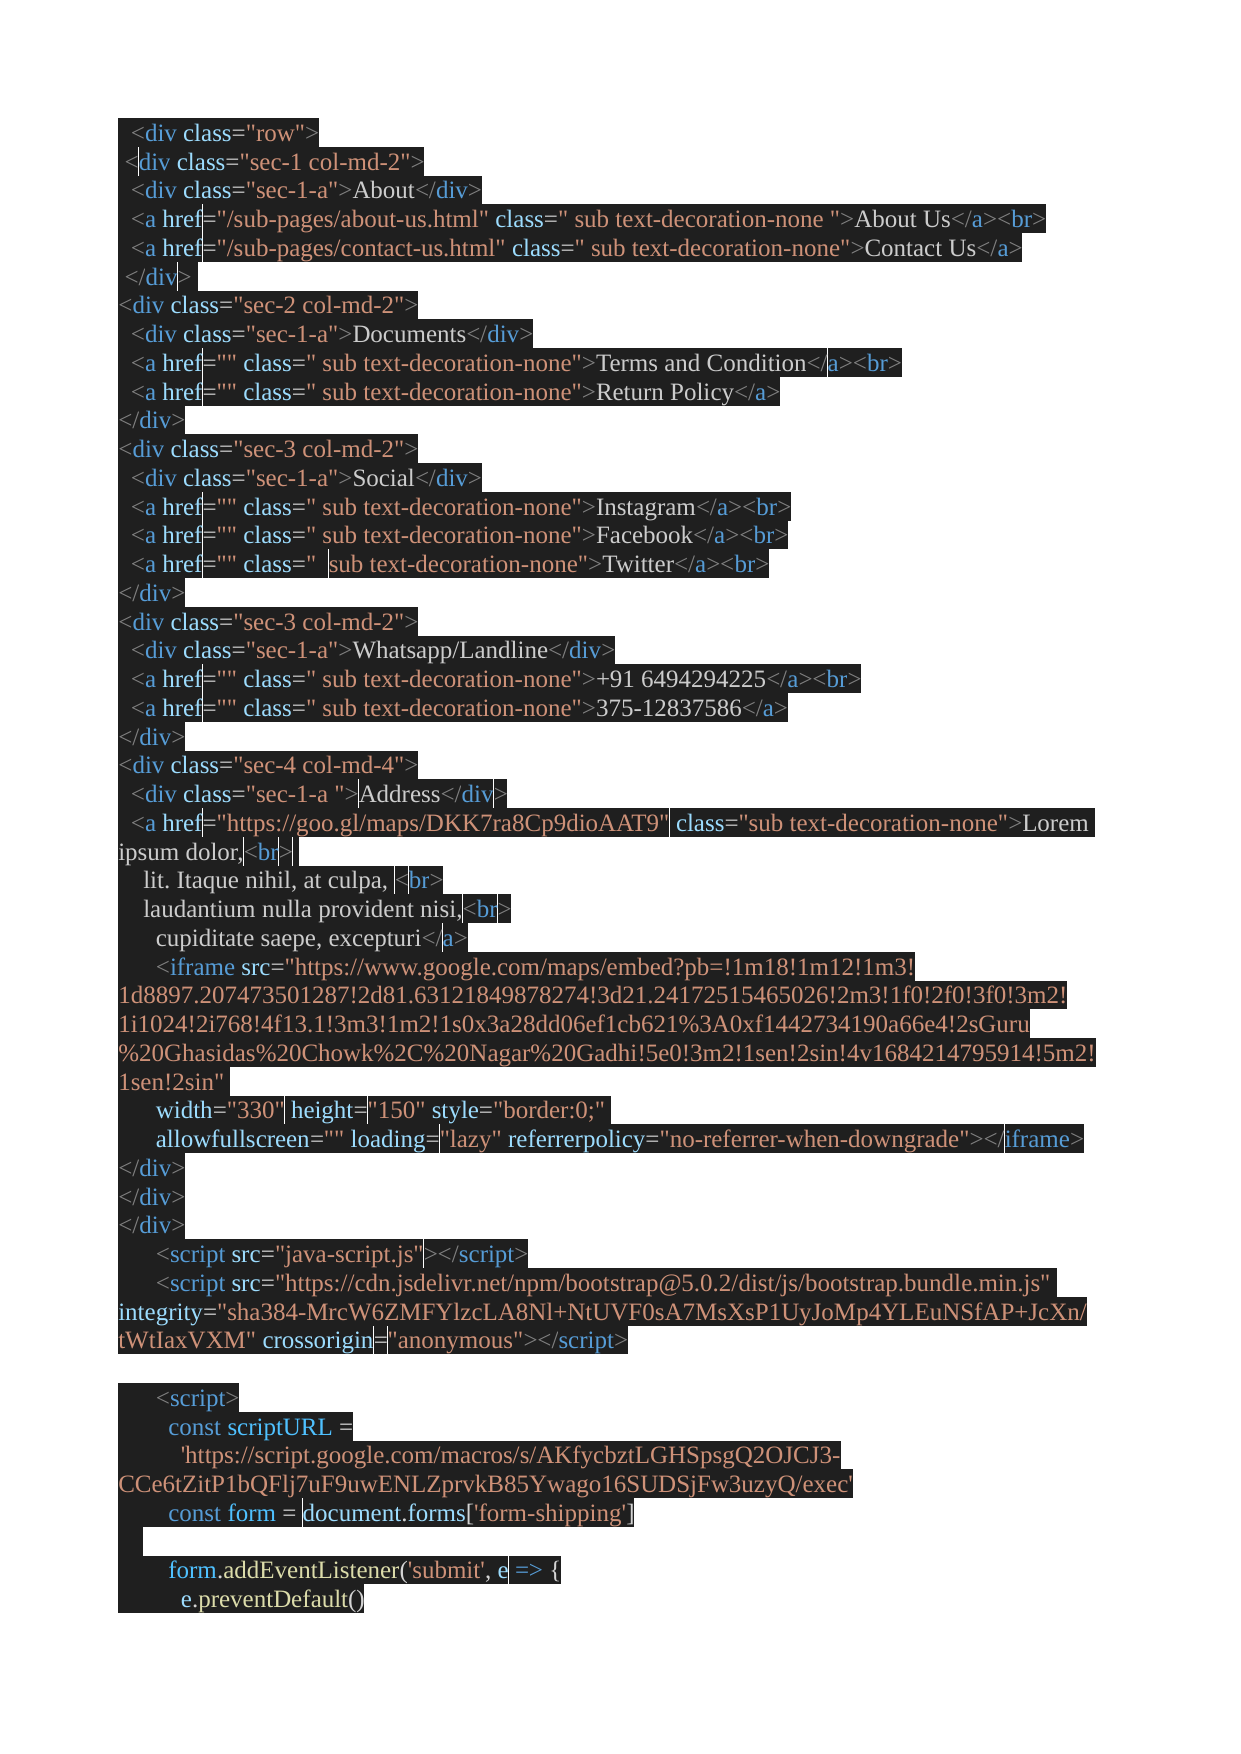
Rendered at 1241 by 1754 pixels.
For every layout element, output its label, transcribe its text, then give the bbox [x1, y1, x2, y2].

text <div class="sec-3 col-md-2"> [118, 607, 1122, 636]
text <a href="" class=" sub text-decoration-none">Instagram</a><br> [118, 492, 1122, 521]
text <a href="" class=" sub text-decoration-none">Twitter</a><br> [118, 549, 1122, 578]
text <script> [118, 1383, 1122, 1412]
text </div> [118, 406, 1122, 434]
text <div class="sec-1 col-md-2"> [118, 147, 1122, 176]
text <script src="java-script.js"></script> [118, 1239, 1122, 1268]
text const form = document.forms['form-shipping'] [118, 1498, 1122, 1527]
text <a href="https://goo.gl/maps/DKK7ra8Cp9dioAAT9" class="sub text-decoration-none">Lorem ipsum dolor,<br> [118, 808, 1122, 866]
text <div class="sec-1-a">Documents</div> [118, 319, 1122, 348]
text cupiditate saepe, excepturi</a> [118, 923, 1122, 952]
text <div class="sec-1-a">Whatsapp/Landline</div> [118, 636, 1122, 664]
text <div class="row"> [118, 118, 1122, 147]
text <div class="sec-1-a ">Address</div> [118, 779, 1122, 808]
text <a href="" class=" sub text-decoration-none">Facebook</a><br> [118, 521, 1122, 549]
text <a href="" class=" sub text-decoration-none">Return Policy</a> [118, 377, 1122, 406]
text <div class="sec-1-a">About</div> [118, 176, 1122, 204]
text </div> [118, 1211, 1122, 1239]
text </div> [118, 1182, 1122, 1211]
text allowfullscreen="" loading="lazy" referrerpolicy="no-referrer-when-downgrade"></iframe> [118, 1124, 1122, 1153]
text <div class="sec-3 col-md-2"> [118, 434, 1122, 463]
text <a href="" class=" sub text-decoration-none">375-12837586</a> [118, 693, 1122, 722]
text </div> [118, 722, 1122, 751]
text <iframe src="https://www.google.com/maps/embed?pb=!1m18!1m12!1m3!1d8897.207473501287!2d81.63121849878274!3d21.24172515465026!2m3!1f0!2f0!3f0!3m2!1i1024!2i768!4f13.1!3m3!1m2!1s0x3a28dd06ef1cb621%3A0xf1442734190a66e4!2sGuru%20Ghasidas%20Chowk%2C%20Nagar%20Gadhi!5e0!3m2!1sen!2sin!4v1684214795914!5m2!1sen!2sin" [118, 952, 1122, 1096]
text <a href="" class=" sub text-decoration-none">+91 6494294225</a><br> [118, 664, 1122, 693]
text </div> [118, 262, 1122, 291]
text lit. Itaque nihil, at culpa, <br> [118, 866, 1122, 894]
text <a href="" class=" sub text-decoration-none">Terms and Condition</a><br> [118, 348, 1122, 377]
text laudantium nulla provident nisi,<br> [118, 894, 1122, 923]
text </div> [118, 578, 1122, 607]
text <script src="https://cdn.jsdelivr.net/npm/bootstrap@5.0.2/dist/js/bootstrap.bundle.min.js" integrity="sha384-MrcW6ZMFYlzcLA8Nl+NtUVF0sA7MsXsP1UyJoMp4YLEuNSfAP+JcXn/tWtIaxVXM" crossorigin="anonymous"></script> [118, 1268, 1122, 1354]
text <div class="sec-1-a">Social</div> [118, 463, 1122, 492]
text const scriptURL = [118, 1412, 1122, 1441]
text <div class="sec-4 col-md-4"> [118, 751, 1122, 779]
text 'https://script.google.com/macros/s/AKfycbztLGHSpsgQ2OJCJ3-CCe6tZitP1bQFlj7uF9uwENLZprvkB85Ywago16SUDSjFw3uzyQ/exec' [118, 1441, 1122, 1498]
text <div class="sec-2 col-md-2"> [118, 291, 1122, 319]
text <a href="/sub-pages/contact-us.html" class=" sub text-decoration-none">Contact Us</a> [118, 233, 1122, 262]
text e.preventDefault() [118, 1584, 1122, 1613]
text form.addEventListener('submit', e => { [118, 1556, 1122, 1584]
text width="330" height="150" style="border:0;" [118, 1096, 1122, 1124]
text </div> [118, 1153, 1122, 1182]
text <a href="/sub-pages/about-us.html" class=" sub text-decoration-none ">About Us</a><br> [118, 204, 1122, 233]
